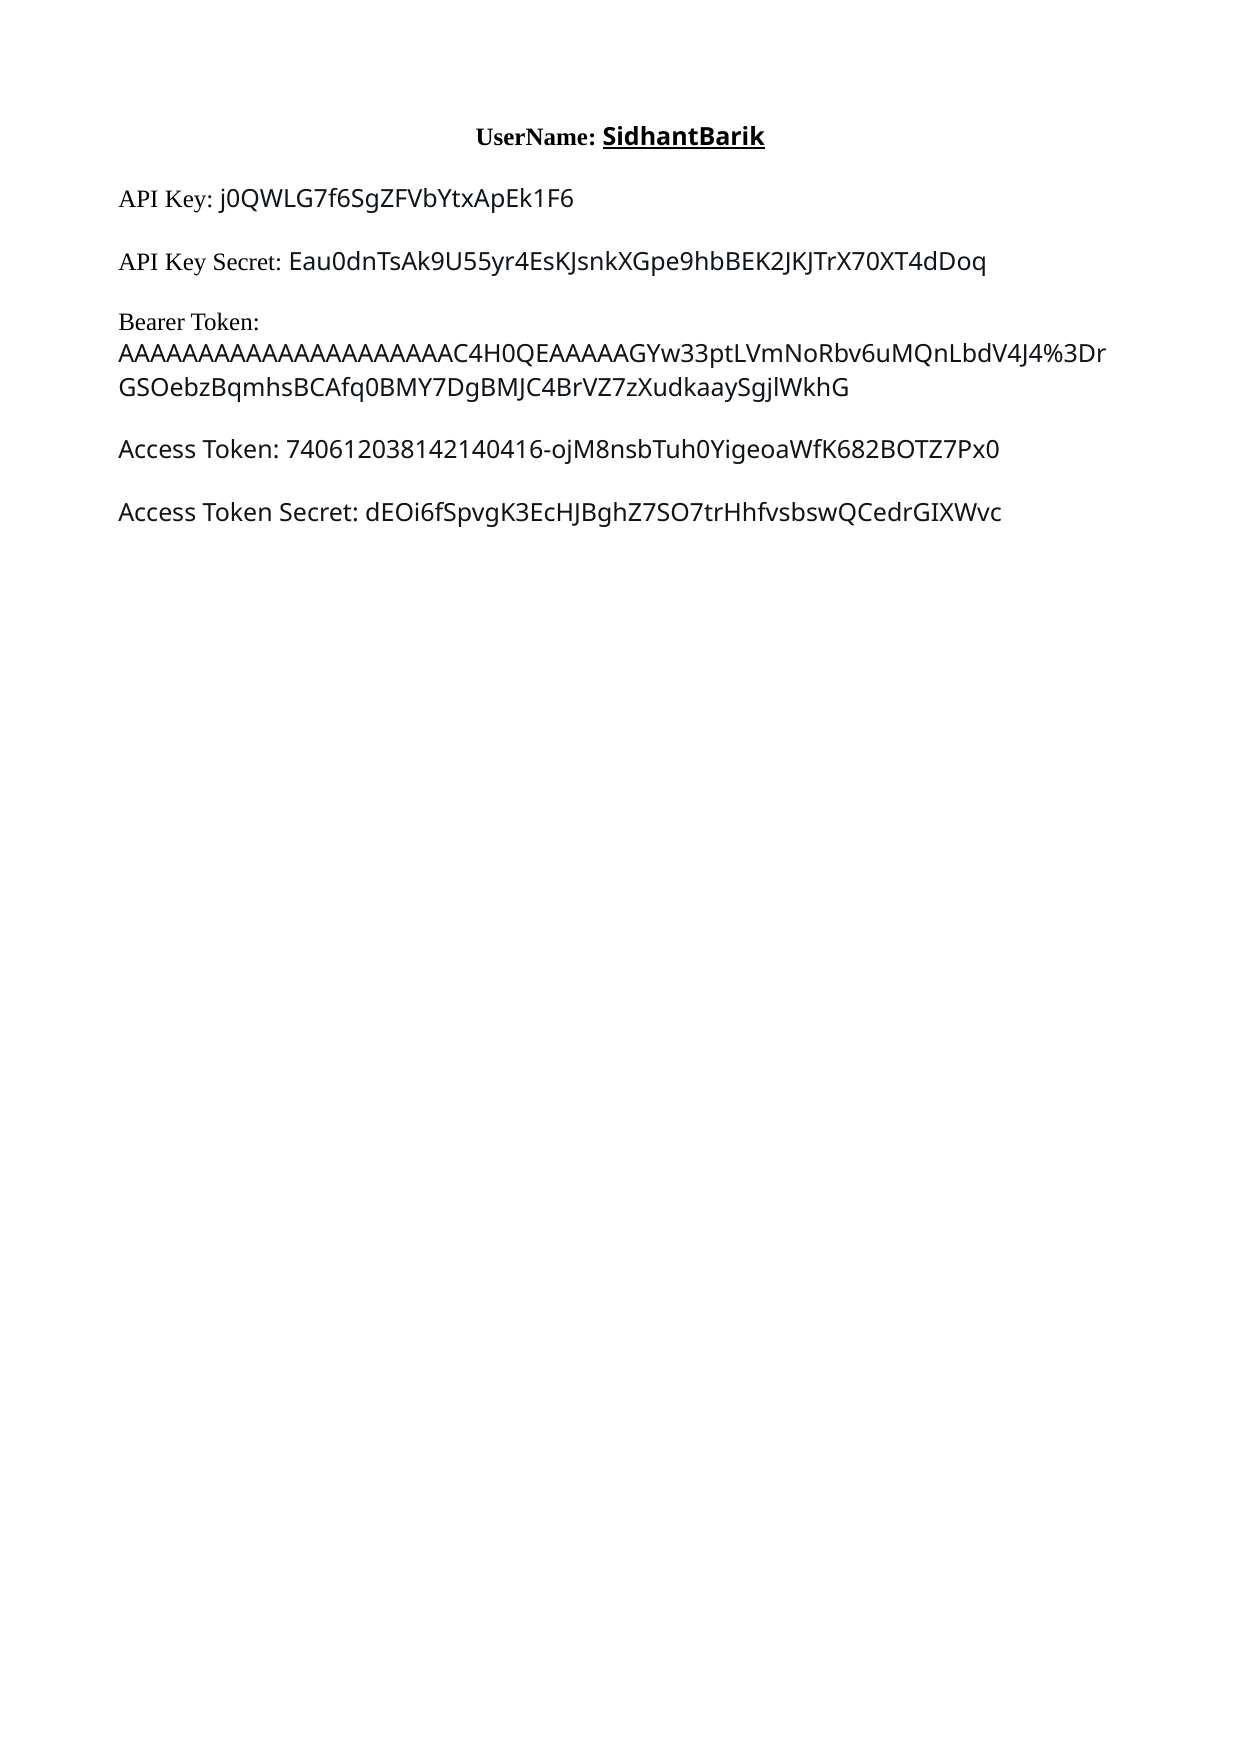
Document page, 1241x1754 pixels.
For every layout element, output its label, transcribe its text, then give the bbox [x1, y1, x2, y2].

text API Key Secret: Eau0dnTsAk9U55yr4EsKJsnkXGpe9hbBEK2JKJTrX70XT4dDoq [118, 244, 1122, 278]
text API Key: j0QWLG7f6SgZFVbYtxApEk1F6 [118, 181, 1122, 215]
text UserName: SidhantBarik [118, 118, 1122, 152]
text Bearer Token: AAAAAAAAAAAAAAAAAAAAAC4H0QEAAAAAGYw33ptLVmNoRbv6uMQnLbdV4J4%3DrGSOebzBqmhsBCAfq0BMY7DgBMJC4BrVZ7zXudkaaySgjlWkhG [118, 307, 1122, 403]
text Access Token: 740612038142140416-ojM8nsbTuh0YigeoaWfK682BOTZ7Px0 [118, 432, 1122, 466]
text Access Token Secret: dEOi6fSpvgK3EcHJBghZ7SO7trHhfvsbswQCedrGIXWvc [118, 495, 1122, 529]
